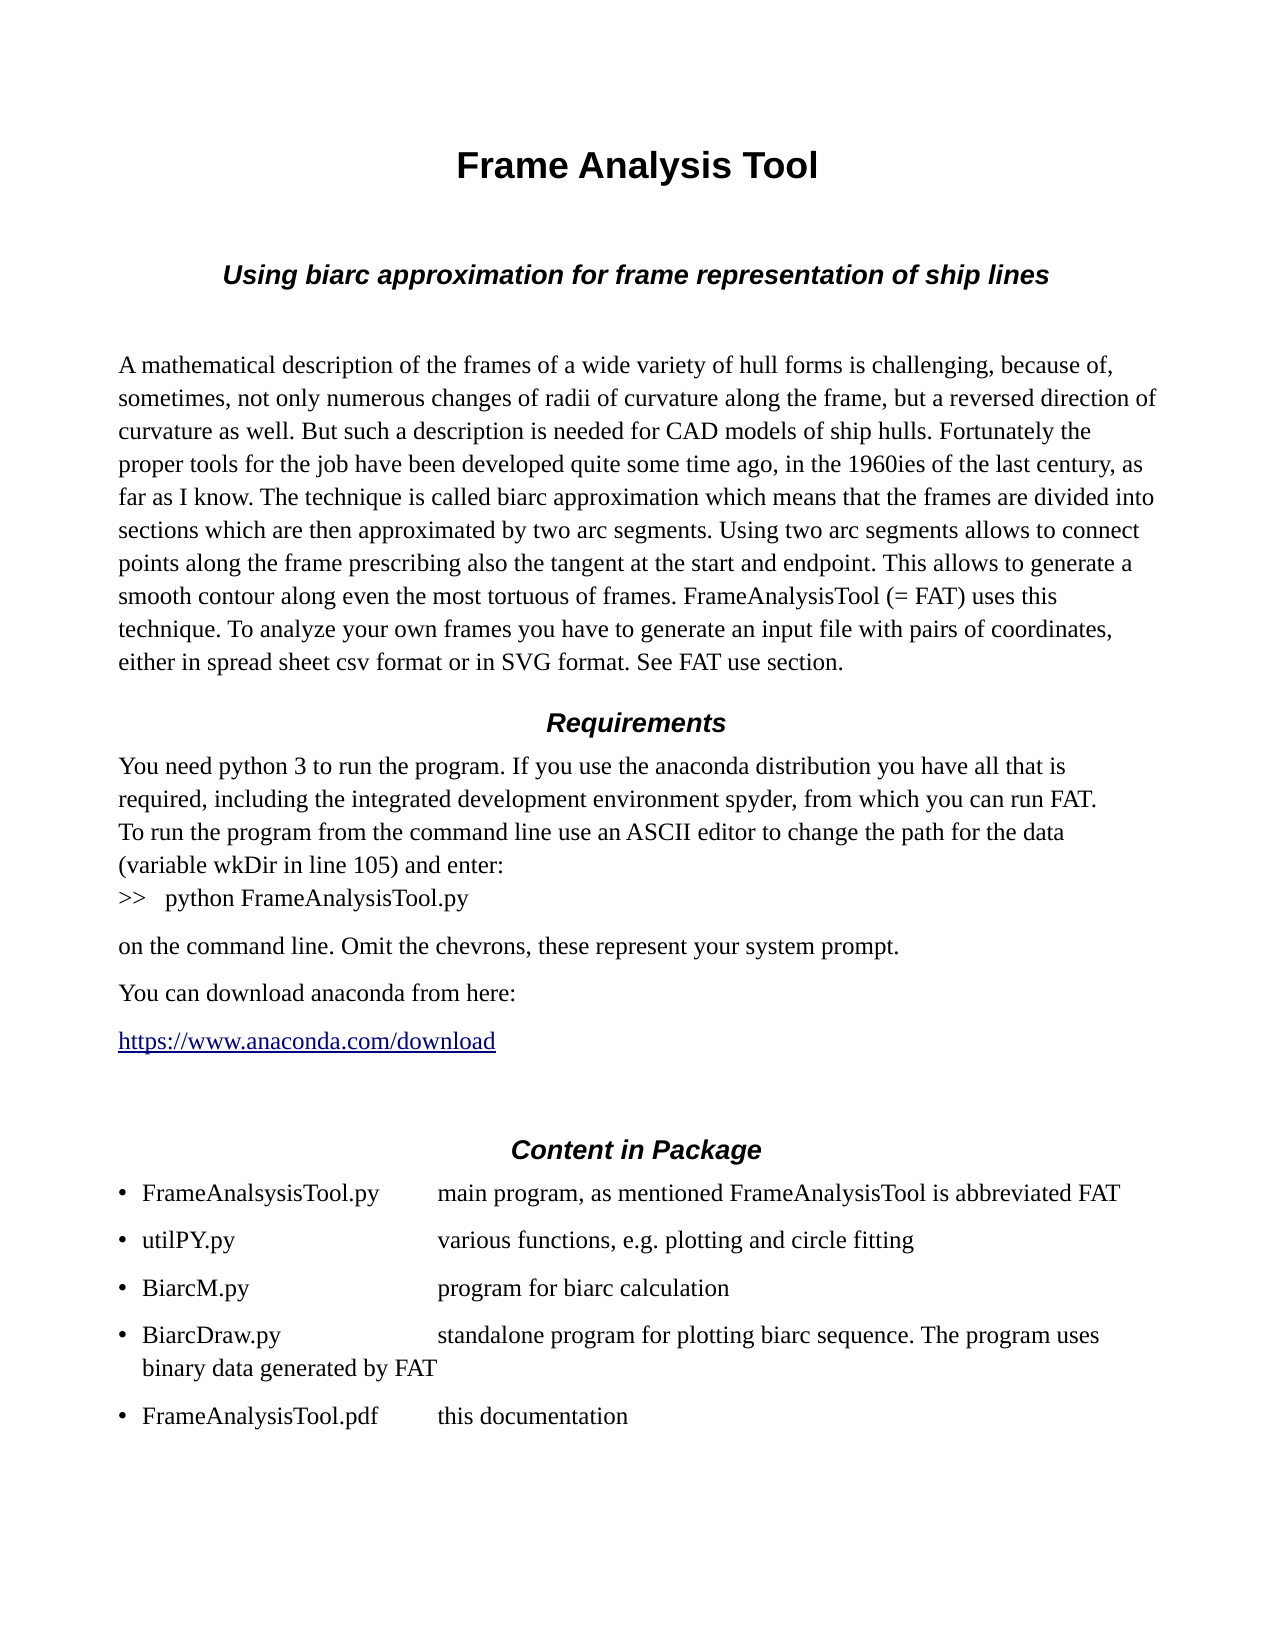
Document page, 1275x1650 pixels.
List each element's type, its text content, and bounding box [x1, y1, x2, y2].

text You need python 3 to run the program. If you use the anaconda distribution you have all that is required, including the integrated development environment spyder, from which you can run FAT. To run the program from the command line use an ASCII editor to change the path for the data (variable wkDir in line 105) and enter: >> python FrameAnalysisTool.py [118, 751, 1157, 912]
text You can download anaconda from here: [118, 978, 1157, 1007]
list BiarcM.py program for biarc calculation [118, 1273, 1157, 1302]
text A mathematical description of the frames of a wide variety of hull forms is challenging, because of, sometimes, not only numerous changes of radii of curvature along the frame, but a reversed direction of curvature as well. But such a description is needed for CAD models of ship hulls. Fortunately the proper tools for the job have been developed quite some time ago, in the 1960ies of the last century, as far as I know. The technique is called biarc approximation which means that the frames are divided into sections which are then approximated by two arc segments. Using two arc segments allows to connect points along the frame prescribing also the tangent at the start and endpoint. This allows to generate a smooth contour along even the most tortuous of frames. FrameAnalysisTool (= FAT) uses this technique. To analyze your own frames you have to generate an input file with pairs of coordinates, either in spread sheet csv format or in SVG format. See FAT use section. [118, 350, 1157, 676]
subtitle Content in Package [118, 1134, 1157, 1165]
subtitle Using biarc approximation for frame representation of ship lines [118, 259, 1157, 290]
list FrameAnalysisTool.pdf this documentation [118, 1401, 1157, 1430]
list BiarcDraw.py standalone program for plotting biarc sequence. The program uses binary data generated by FAT [118, 1320, 1157, 1382]
subtitle Requirements [118, 707, 1157, 739]
text on the command line. Omit the chevrons, these represent your system prompt. [118, 931, 1157, 960]
list FrameAnalsysisTool.py main program, as mentioned FrameAnalysisTool is abbreviated FAT [118, 1178, 1157, 1206]
list utilPY.py various functions, e.g. plotting and circle fitting [118, 1225, 1157, 1254]
subtitle Frame Analysis Tool [118, 143, 1157, 186]
text https://www.anaconda.com/download [118, 1026, 1157, 1055]
